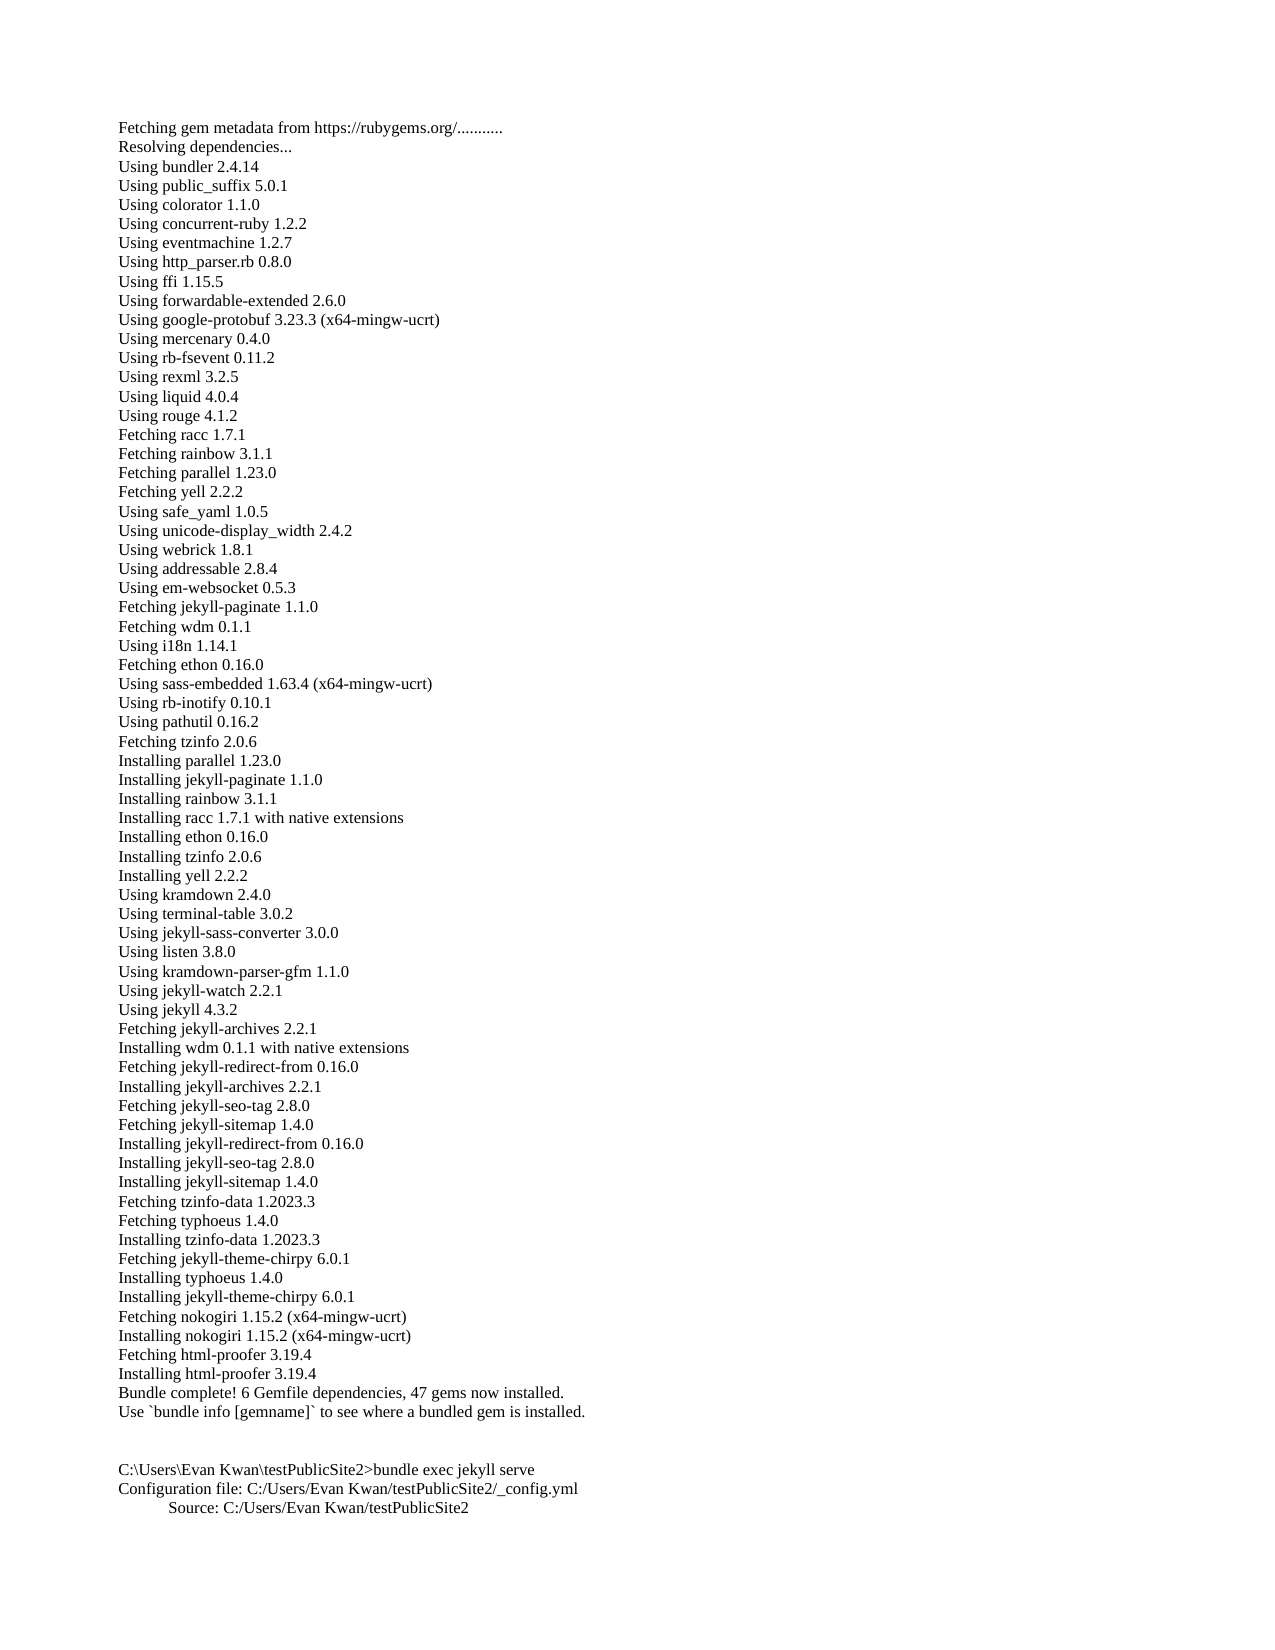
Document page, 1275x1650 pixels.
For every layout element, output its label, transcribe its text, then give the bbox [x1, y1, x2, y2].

text Installing typhoeus 1.4.0 [118, 1268, 1157, 1287]
text Bundle complete! 6 Gemfile dependencies, 47 gems now installed. [118, 1383, 1157, 1402]
text Installing parallel 1.23.0 [118, 751, 1157, 770]
text Using forwardable-extended 2.6.0 [118, 291, 1157, 310]
text Fetching typhoeus 1.4.0 [118, 1211, 1157, 1230]
text Fetching wdm 0.1.1 [118, 616, 1157, 636]
text Using addressable 2.8.4 [118, 559, 1157, 578]
text Using webrick 1.8.1 [118, 540, 1157, 559]
text Fetching jekyll-archives 2.2.1 [118, 1019, 1157, 1038]
text Using mercenary 0.4.0 [118, 329, 1157, 348]
text Fetching yell 2.2.2 [118, 482, 1157, 501]
text Fetching parallel 1.23.0 [118, 463, 1157, 482]
text Fetching ethon 0.16.0 [118, 655, 1157, 674]
text Using safe_yaml 1.0.5 [118, 501, 1157, 521]
text Source: C:/Users/Evan Kwan/testPublicSite2 [118, 1498, 1157, 1517]
text Using jekyll-watch 2.2.1 [118, 981, 1157, 1000]
text Installing jekyll-sitemap 1.4.0 [118, 1172, 1157, 1191]
text Fetching tzinfo-data 1.2023.3 [118, 1191, 1157, 1211]
text Using eventmachine 1.2.7 [118, 233, 1157, 252]
text Using i18n 1.14.1 [118, 636, 1157, 655]
text Using concurrent-ruby 1.2.2 [118, 214, 1157, 233]
text Fetching racc 1.7.1 [118, 425, 1157, 444]
text Using colorator 1.1.0 [118, 195, 1157, 214]
text Using unicode-display_width 2.4.2 [118, 521, 1157, 540]
text Using jekyll 4.3.2 [118, 1000, 1157, 1019]
text Fetching rainbow 3.1.1 [118, 444, 1157, 463]
text Using public_suffix 5.0.1 [118, 176, 1157, 195]
text Fetching jekyll-seo-tag 2.8.0 [118, 1096, 1157, 1115]
text Fetching jekyll-theme-chirpy 6.0.1 [118, 1249, 1157, 1268]
text Installing tzinfo 2.0.6 [118, 846, 1157, 866]
text Fetching jekyll-redirect-from 0.16.0 [118, 1057, 1157, 1076]
text Using listen 3.8.0 [118, 942, 1157, 961]
text Installing rainbow 3.1.1 [118, 789, 1157, 808]
text Installing jekyll-redirect-from 0.16.0 [118, 1134, 1157, 1153]
text Using ffi 1.15.5 [118, 271, 1157, 291]
text Using kramdown-parser-gfm 1.1.0 [118, 961, 1157, 981]
text Using rouge 4.1.2 [118, 406, 1157, 425]
text Using http_parser.rb 0.8.0 [118, 252, 1157, 271]
text Using rb-fsevent 0.11.2 [118, 348, 1157, 367]
text Using kramdown 2.4.0 [118, 885, 1157, 904]
text Using rexml 3.2.5 [118, 367, 1157, 386]
text Fetching nokogiri 1.15.2 (x64-mingw-ucrt) [118, 1306, 1157, 1326]
text Using terminal-table 3.0.2 [118, 904, 1157, 923]
text Installing html-proofer 3.19.4 [118, 1364, 1157, 1383]
text Using liquid 4.0.4 [118, 386, 1157, 406]
text Using google-protobuf 3.23.3 (x64-mingw-ucrt) [118, 310, 1157, 329]
text Installing yell 2.2.2 [118, 866, 1157, 885]
text Installing nokogiri 1.15.2 (x64-mingw-ucrt) [118, 1326, 1157, 1345]
text Fetching tzinfo 2.0.6 [118, 731, 1157, 751]
text Configuration file: C:/Users/Evan Kwan/testPublicSite2/_config.yml [118, 1479, 1157, 1498]
text Using bundler 2.4.14 [118, 156, 1157, 176]
text Installing wdm 0.1.1 with native extensions [118, 1038, 1157, 1057]
text Installing jekyll-seo-tag 2.8.0 [118, 1153, 1157, 1172]
text Installing tzinfo-data 1.2023.3 [118, 1230, 1157, 1249]
text C:\Users\Evan Kwan\testPublicSite2>bundle exec jekyll serve [118, 1460, 1157, 1479]
text Using em-websocket 0.5.3 [118, 578, 1157, 597]
text Fetching jekyll-sitemap 1.4.0 [118, 1115, 1157, 1134]
text Fetching gem metadata from https://rubygems.org/........... [118, 118, 1157, 137]
text Installing jekyll-paginate 1.1.0 [118, 770, 1157, 789]
text Installing jekyll-archives 2.2.1 [118, 1076, 1157, 1096]
text Using jekyll-sass-converter 3.0.0 [118, 923, 1157, 942]
text Using sass-embedded 1.63.4 (x64-mingw-ucrt) [118, 674, 1157, 693]
text Resolving dependencies... [118, 137, 1157, 156]
text Using rb-inotify 0.10.1 [118, 693, 1157, 712]
text Fetching html-proofer 3.19.4 [118, 1345, 1157, 1364]
text Installing racc 1.7.1 with native extensions [118, 808, 1157, 827]
text Fetching jekyll-paginate 1.1.0 [118, 597, 1157, 616]
text Installing ethon 0.16.0 [118, 827, 1157, 846]
text Using pathutil 0.16.2 [118, 712, 1157, 731]
text Installing jekyll-theme-chirpy 6.0.1 [118, 1287, 1157, 1306]
text Use `bundle info [gemname]` to see where a bundled gem is installed. [118, 1402, 1157, 1421]
